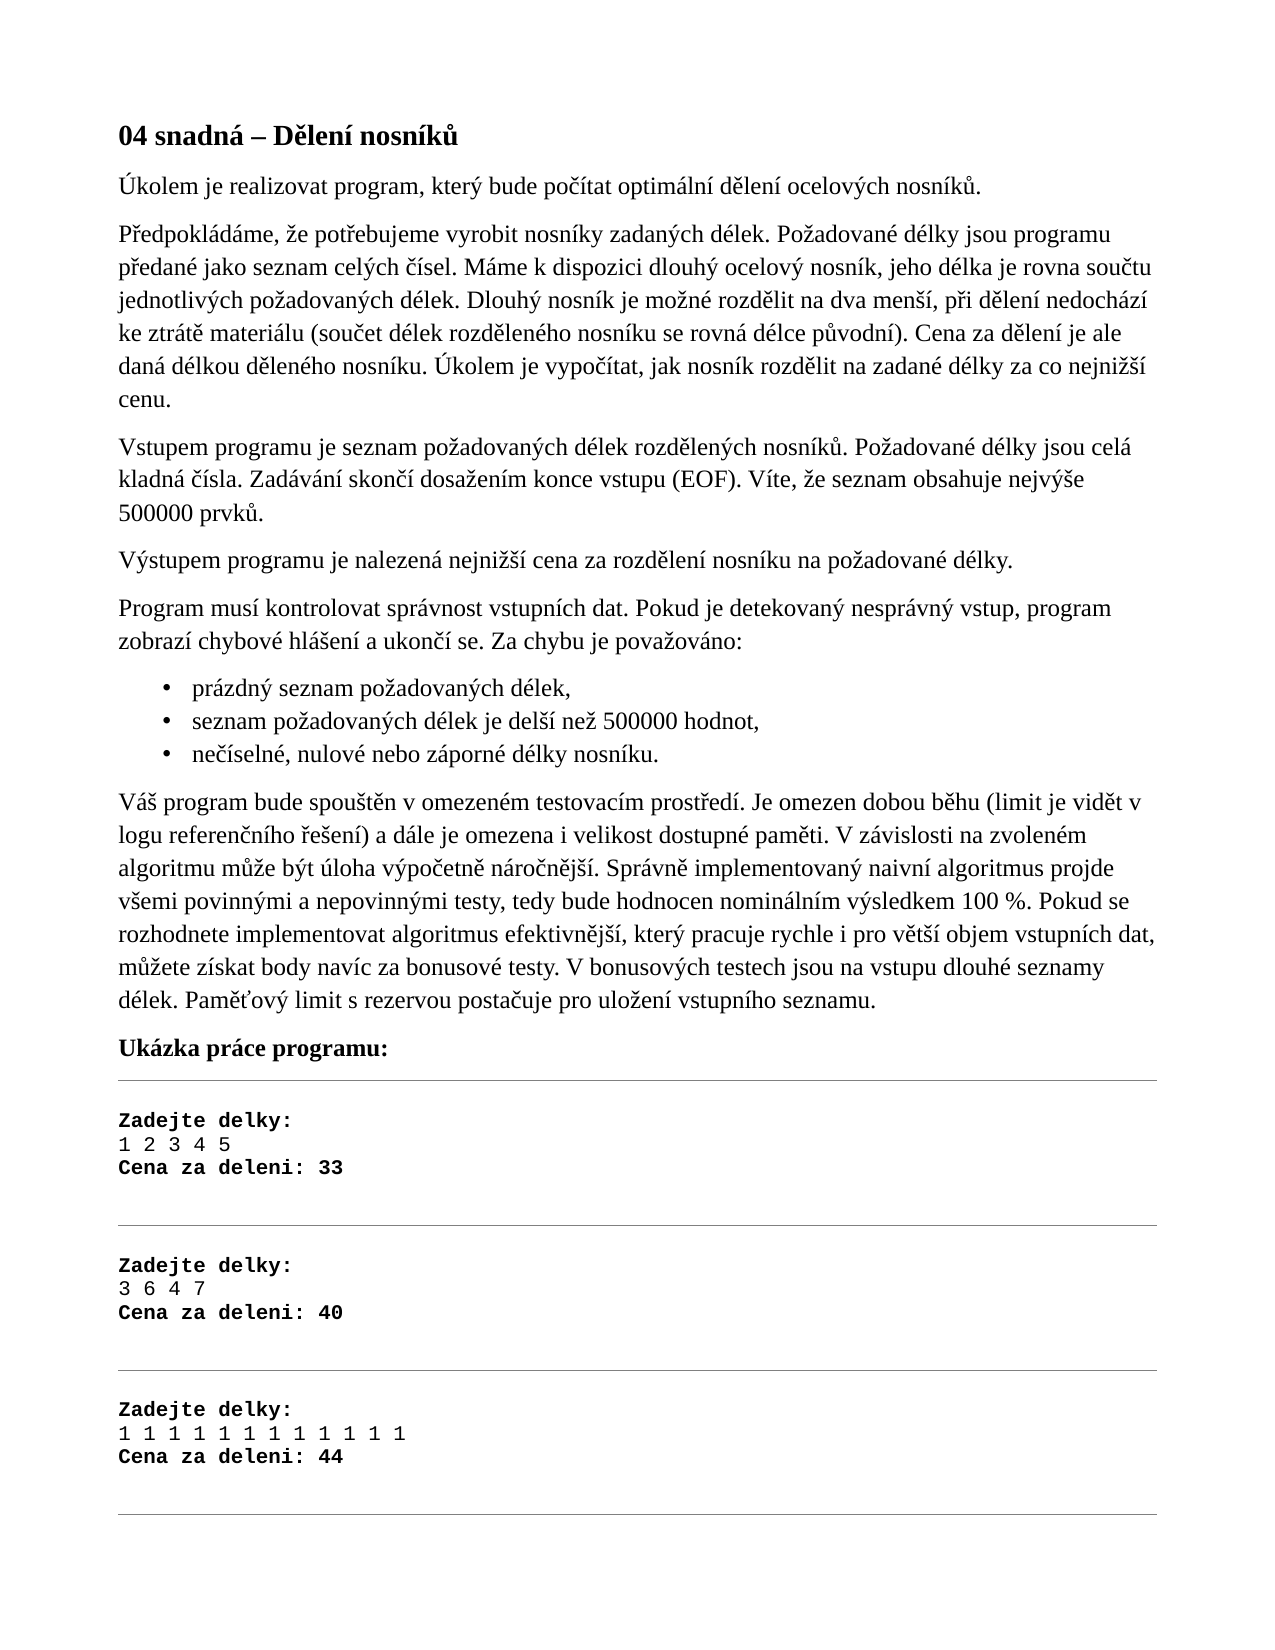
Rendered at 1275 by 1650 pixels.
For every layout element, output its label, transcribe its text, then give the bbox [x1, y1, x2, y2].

text Zadejte delky: [118, 1399, 1157, 1423]
text Předpokládáme, že potřebujeme vyrobit nosníky zadaných délek. Požadované délky jsou programu předané jako seznam celých čísel. Máme k dispozici dlouhý ocelový nosník, jeho délka je rovna součtu jednotlivých požadovaných délek. Dlouhý nosník je možné rozdělit na dva menší, při dělení nedochází ke ztrátě materiálu (součet délek rozděleného nosníku se rovná délce původní). Cena za dělení je ale daná délkou děleného nosníku. Úkolem je vypočítat, jak nosník rozdělit na zadané délky za co nejnižší cenu. [118, 219, 1157, 413]
text Cena za deleni: 33 [118, 1157, 1157, 1181]
list prázdný seznam požadovaných délek, [162, 673, 1157, 702]
text Program musí kontrolovat správnost vstupních dat. Pokud je detekovaný nesprávný vstup, program zobrazí chybové hlášení a ukončí se. Za chybu je považováno: [118, 593, 1157, 654]
text Zadejte delky: [118, 1110, 1157, 1134]
text Cena za deleni: 44 [118, 1446, 1157, 1470]
text Výstupem programu je nalezená nejnižší cena za rozdělení nosníku na požadované délky. [118, 545, 1157, 574]
text Ukázka práce programu: [118, 1033, 1157, 1062]
text 1 2 3 4 5 [118, 1134, 1157, 1157]
text Zadejte delky: [118, 1254, 1157, 1278]
text 3 6 4 7 [118, 1278, 1157, 1302]
text Vstupem programu je seznam požadovaných délek rozdělených nosníků. Požadované délky jsou celá kladná čísla. Zadávání skončí dosažením konce vstupu (EOF). Víte, že seznam obsahuje nejvýše 500000 prvků. [118, 432, 1157, 526]
text 1 1 1 1 1 1 1 1 1 1 1 1 [118, 1423, 1157, 1446]
text Cena za deleni: 40 [118, 1302, 1157, 1326]
list nečíselné, nulové nebo záporné délky nosníku. [162, 739, 1157, 768]
text Váš program bude spouštěn v omezeném testovacím prostředí. Je omezen dobou běhu (limit je vidět v logu referenčního řešení) a dále je omezena i velikost dostupné paměti. V závislosti na zvoleném algoritmu může být úloha výpočetně náročnější. Správně implementovaný naivní algoritmus projde všemi povinnými a nepovinnými testy, tedy bude hodnocen nominálním výsledkem 100 %. Pokud se rozhodnete implementovat algoritmus efektivnější, který pracuje rychle i pro větší objem vstupních dat, můžete získat body navíc za bonusové testy. V bonusových testech jsou na vstupu dlouhé seznamy délek. Paměťový limit s rezervou postačuje pro uložení vstupního seznamu. [118, 787, 1157, 1014]
text 04 snadná – Dělení nosníků [118, 118, 1157, 152]
text Úkolem je realizovat program, který bude počítat optimální dělení ocelových nosníků. [118, 171, 1157, 200]
list seznam požadovaných délek je delší než 500000 hodnot, [162, 706, 1157, 735]
